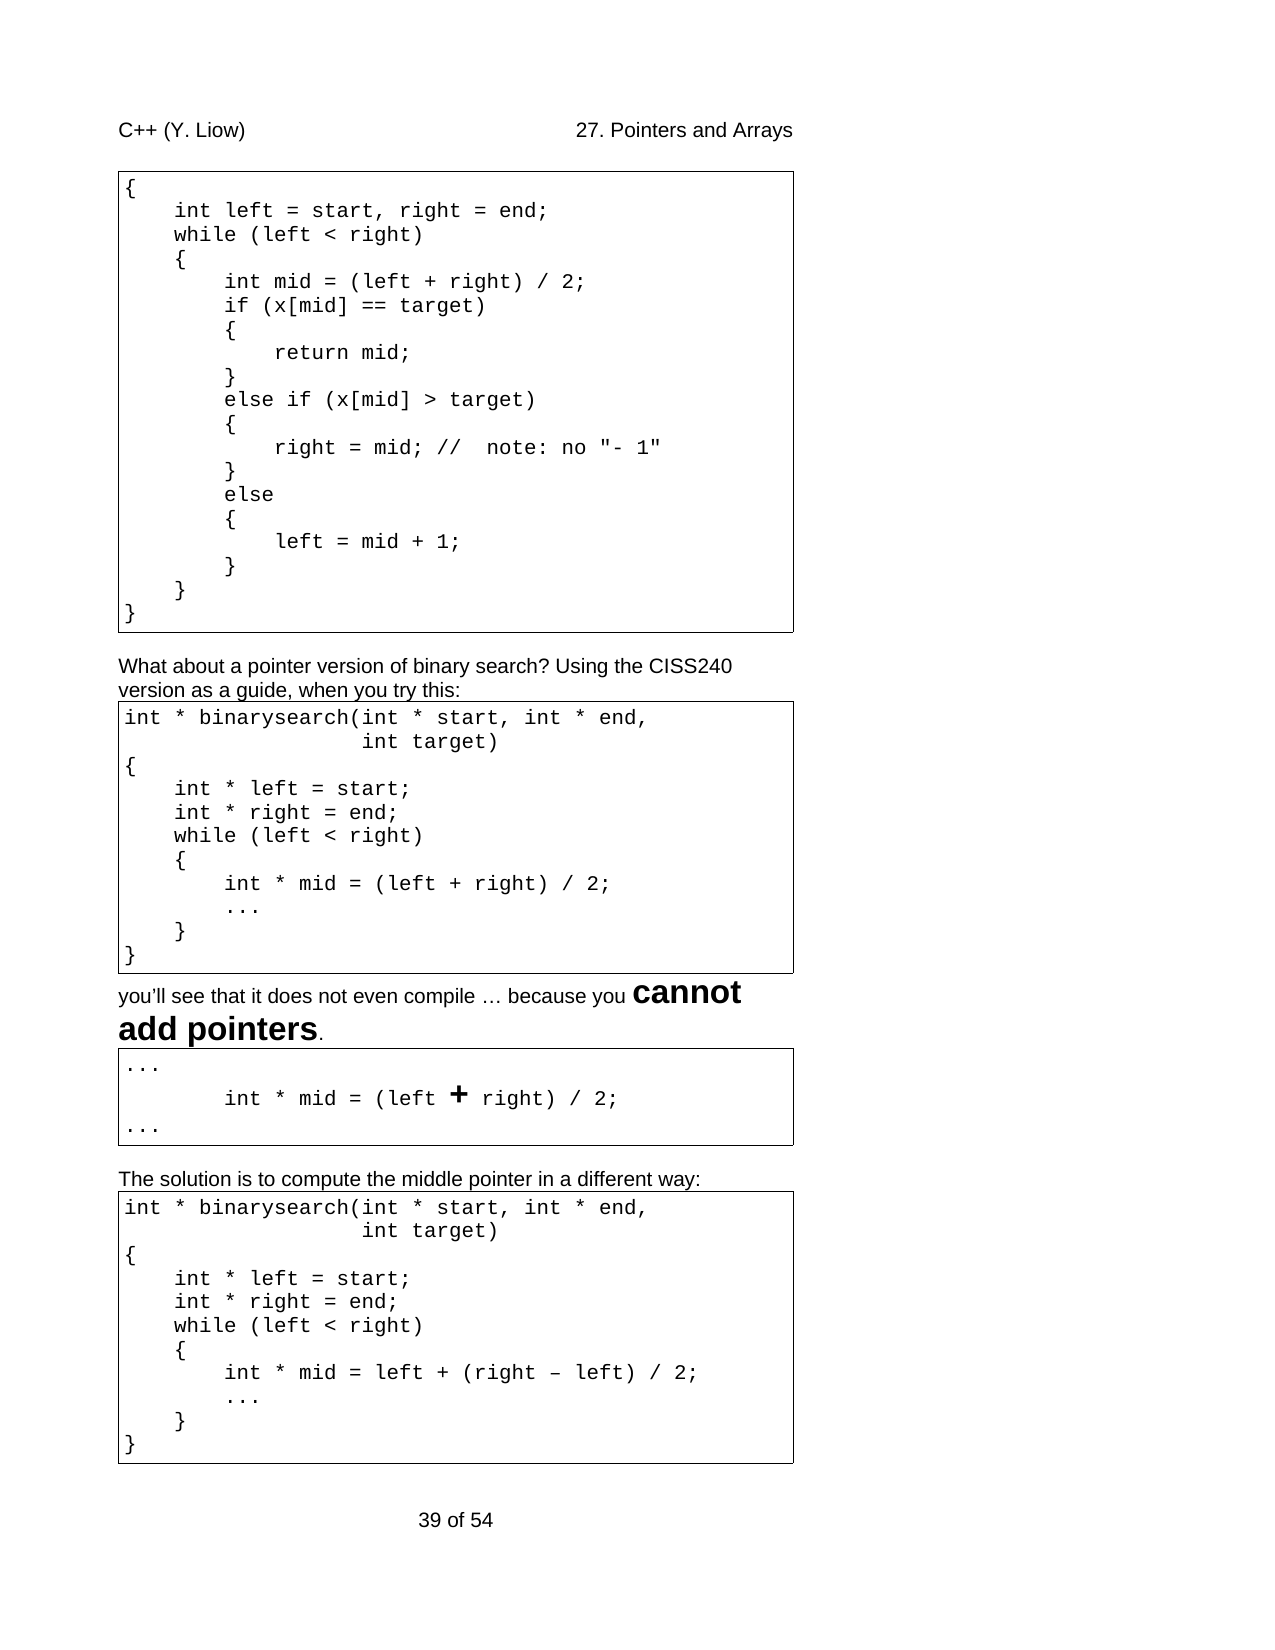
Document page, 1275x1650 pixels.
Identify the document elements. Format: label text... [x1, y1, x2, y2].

text What about a pointer version of binary search? Using the CISS240 version as a guide, when you try this: [118, 655, 793, 701]
table_header ... int * mid = (left + right) / 2; ... [119, 1049, 793, 1144]
table_header int * binarysearch(int * start, int * end, int target) { int * left = start; int * right = end; while (left < right) { int * mid = left + (right – left) / 2; ... } } [119, 1192, 793, 1463]
text you’ll see that it does not even compile … because you cannot add pointers. [118, 974, 793, 1048]
table_header int * binarysearch(int * start, int * end, int target) { int * left = start; int * right = end; while (left < right) { int * mid = (left + right) / 2; ... } } [119, 702, 793, 973]
table_header { int left = start, right = end; while (left < right) { int mid = (left + right) / 2; if (x[mid] == target) { return mid; } else if (x[mid] > target) { right = mid; // note: no "- 1" } else { left = mid + 1; } } } [119, 172, 793, 632]
text The solution is to compute the middle pointer in a different way: [118, 1168, 793, 1191]
